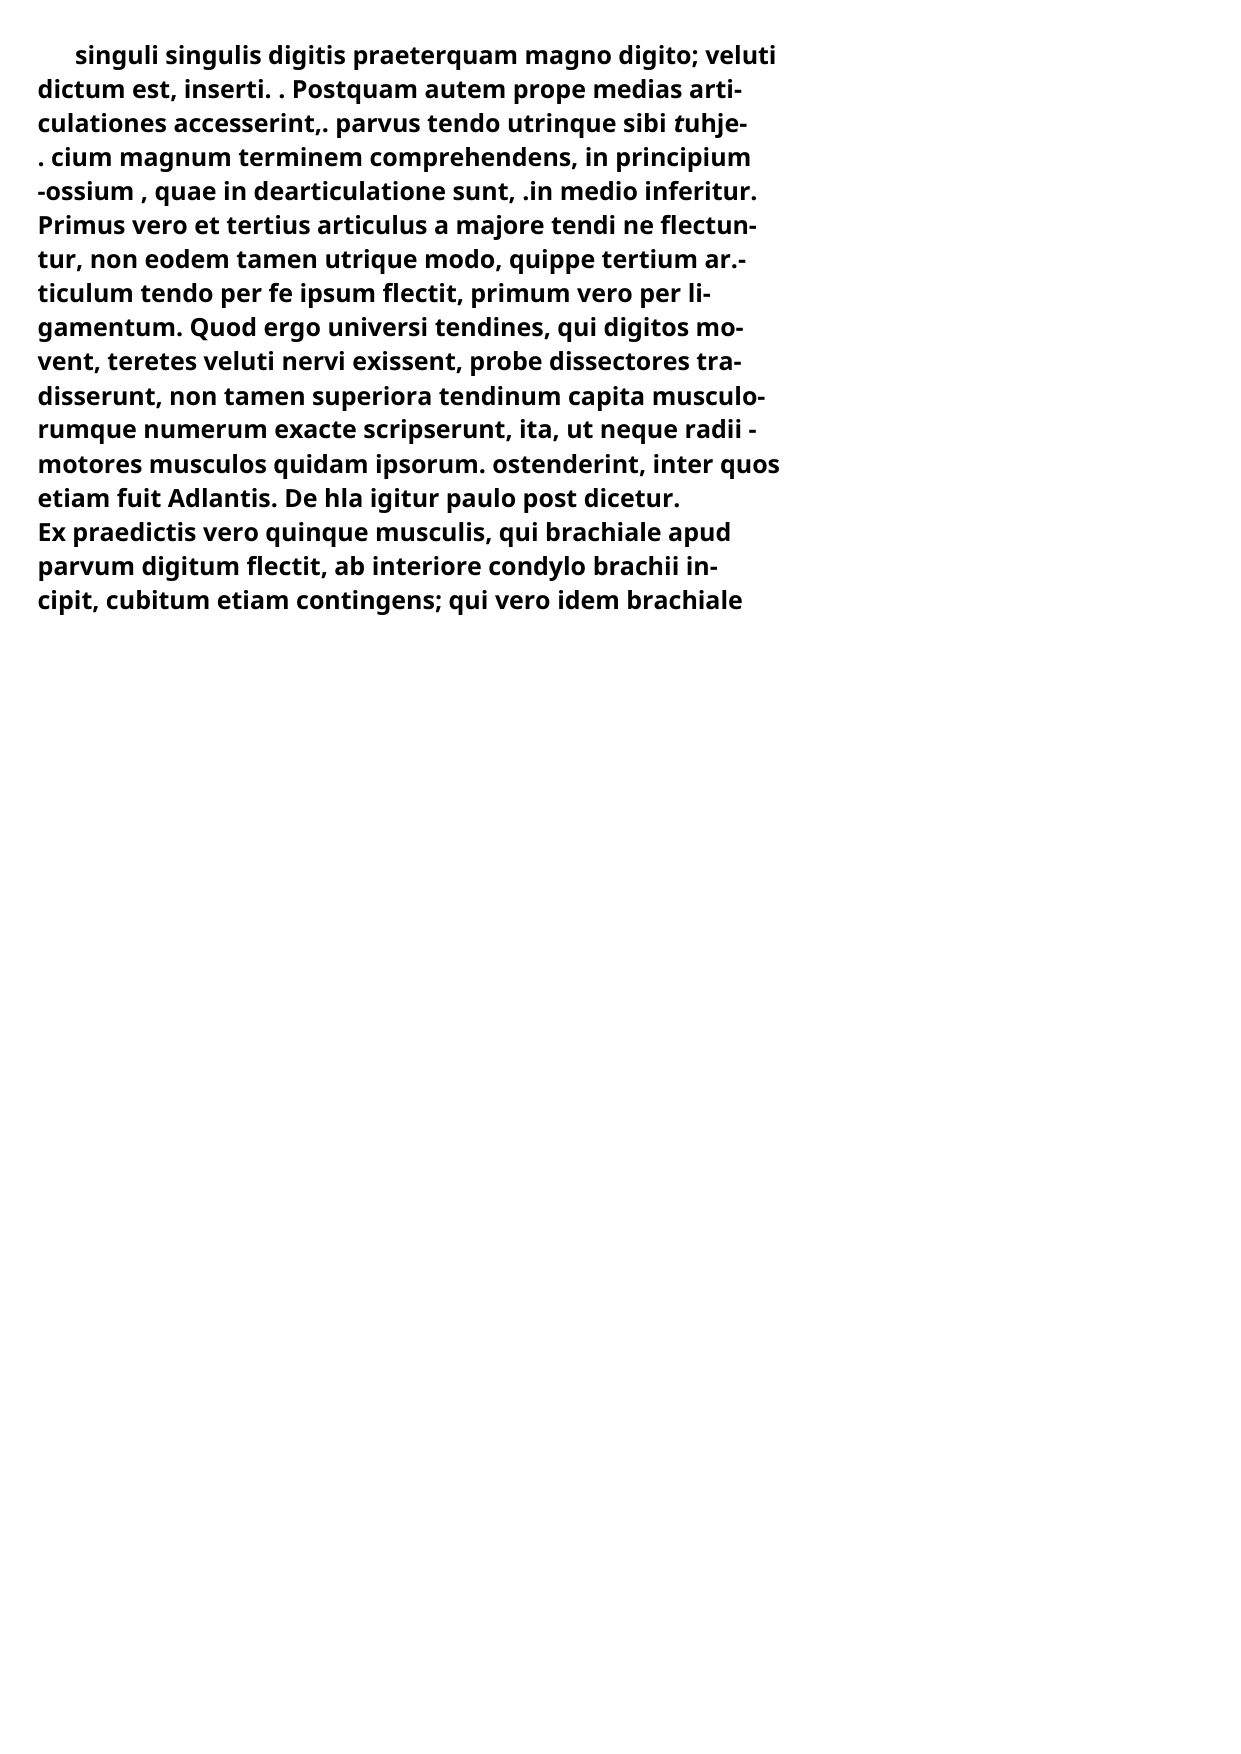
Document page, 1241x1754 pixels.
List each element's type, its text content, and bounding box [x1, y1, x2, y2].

text singuli singulis digitis praeterquam magno digito; veluti dictum est, inserti. . Postquam autem prope medias arti- culationes accesserint,. parvus tendo utrinque sibi tuhje- . cium magnum terminem comprehendens, in principium [37, 37, 1203, 174]
text -ossium , quae in dearticulatione sunt, .in medio inferitur. Primus vero et tertius articulus a majore tendi ne flectun- tur, non eodem tamen utrique modo, quippe tertium ar.- ticulum tendo per fe ipsum flectit, primum vero per li- gamentum. Quod ergo universi tendines, qui digitos mo- vent, teretes veluti nervi exissent, probe dissectores tra- disserunt, non tamen superiora tendinum capita musculo- rumque numerum exacte scripserunt, ita, ut neque radii - motores musculos quidam ipsorum. ostenderint, inter quos etiam fuit Adlantis. De hla igitur paulo post dicetur. Ex praedictis vero quinque musculis, qui brachiale apud parvum digitum flectit, ab interiore condylo brachii in- cipit, cubitum etiam contingens; qui vero idem brachiale [37, 174, 1203, 617]
